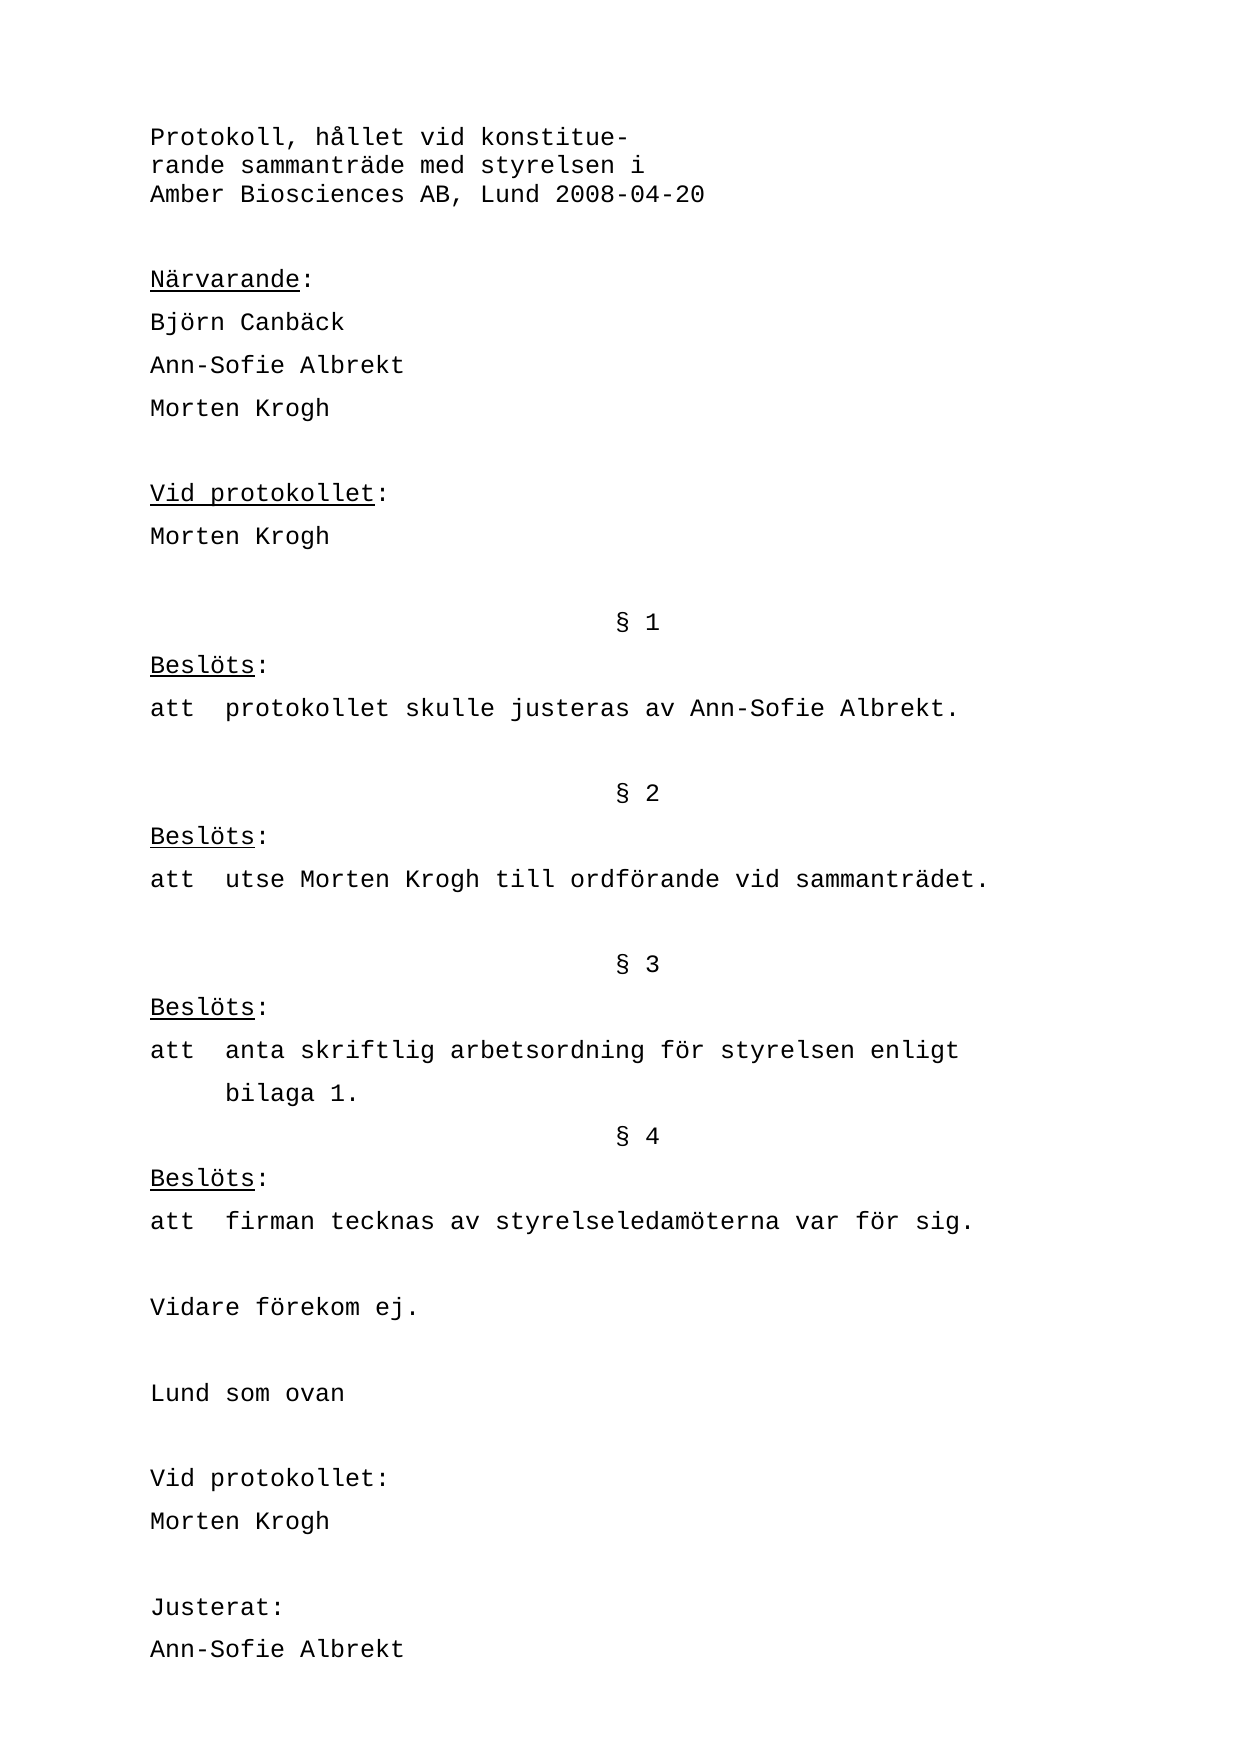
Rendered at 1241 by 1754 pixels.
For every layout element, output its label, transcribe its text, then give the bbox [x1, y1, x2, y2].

text Morten Krogh [150, 1508, 1180, 1537]
text att utse Morten Krogh till ordförande vid sammanträdet. [150, 866, 1180, 895]
text § 3 [150, 952, 1180, 980]
text bilaga 1. [150, 1080, 1180, 1109]
text Lund som ovan [150, 1380, 1180, 1408]
text Beslöts: [150, 652, 1180, 681]
text att firman tecknas av styrelseledamöterna var för sig. [150, 1209, 1180, 1237]
text Protokoll, hållet vid konstitue- rande sammanträde med styrelsen i Amber Biosciences AB, Lund 2008-04-20 [150, 124, 1180, 210]
text § 1 [150, 609, 1180, 638]
text att anta skriftlig arbetsordning för styrelsen enligt [150, 1037, 1180, 1066]
text Beslöts: [150, 994, 1180, 1023]
text Beslöts: [150, 823, 1180, 852]
text § 2 [150, 781, 1180, 809]
text Vid protokollet: [150, 481, 1180, 509]
text Justerat: [150, 1594, 1180, 1622]
text att protokollet skulle justeras av Ann-Sofie Albrekt. [150, 695, 1180, 723]
text Björn Canbäck [150, 309, 1180, 338]
text Beslöts: [150, 1166, 1180, 1194]
text Närvarande: [150, 267, 1180, 295]
text Morten Krogh [150, 524, 1180, 552]
text Vid protokollet: [150, 1466, 1180, 1494]
text Ann-Sofie Albrekt [150, 1637, 1180, 1665]
text Ann-Sofie Albrekt [150, 352, 1180, 381]
text Vidare förekom ej. [150, 1294, 1180, 1323]
text § 4 [150, 1123, 1180, 1152]
text Morten Krogh [150, 395, 1180, 424]
